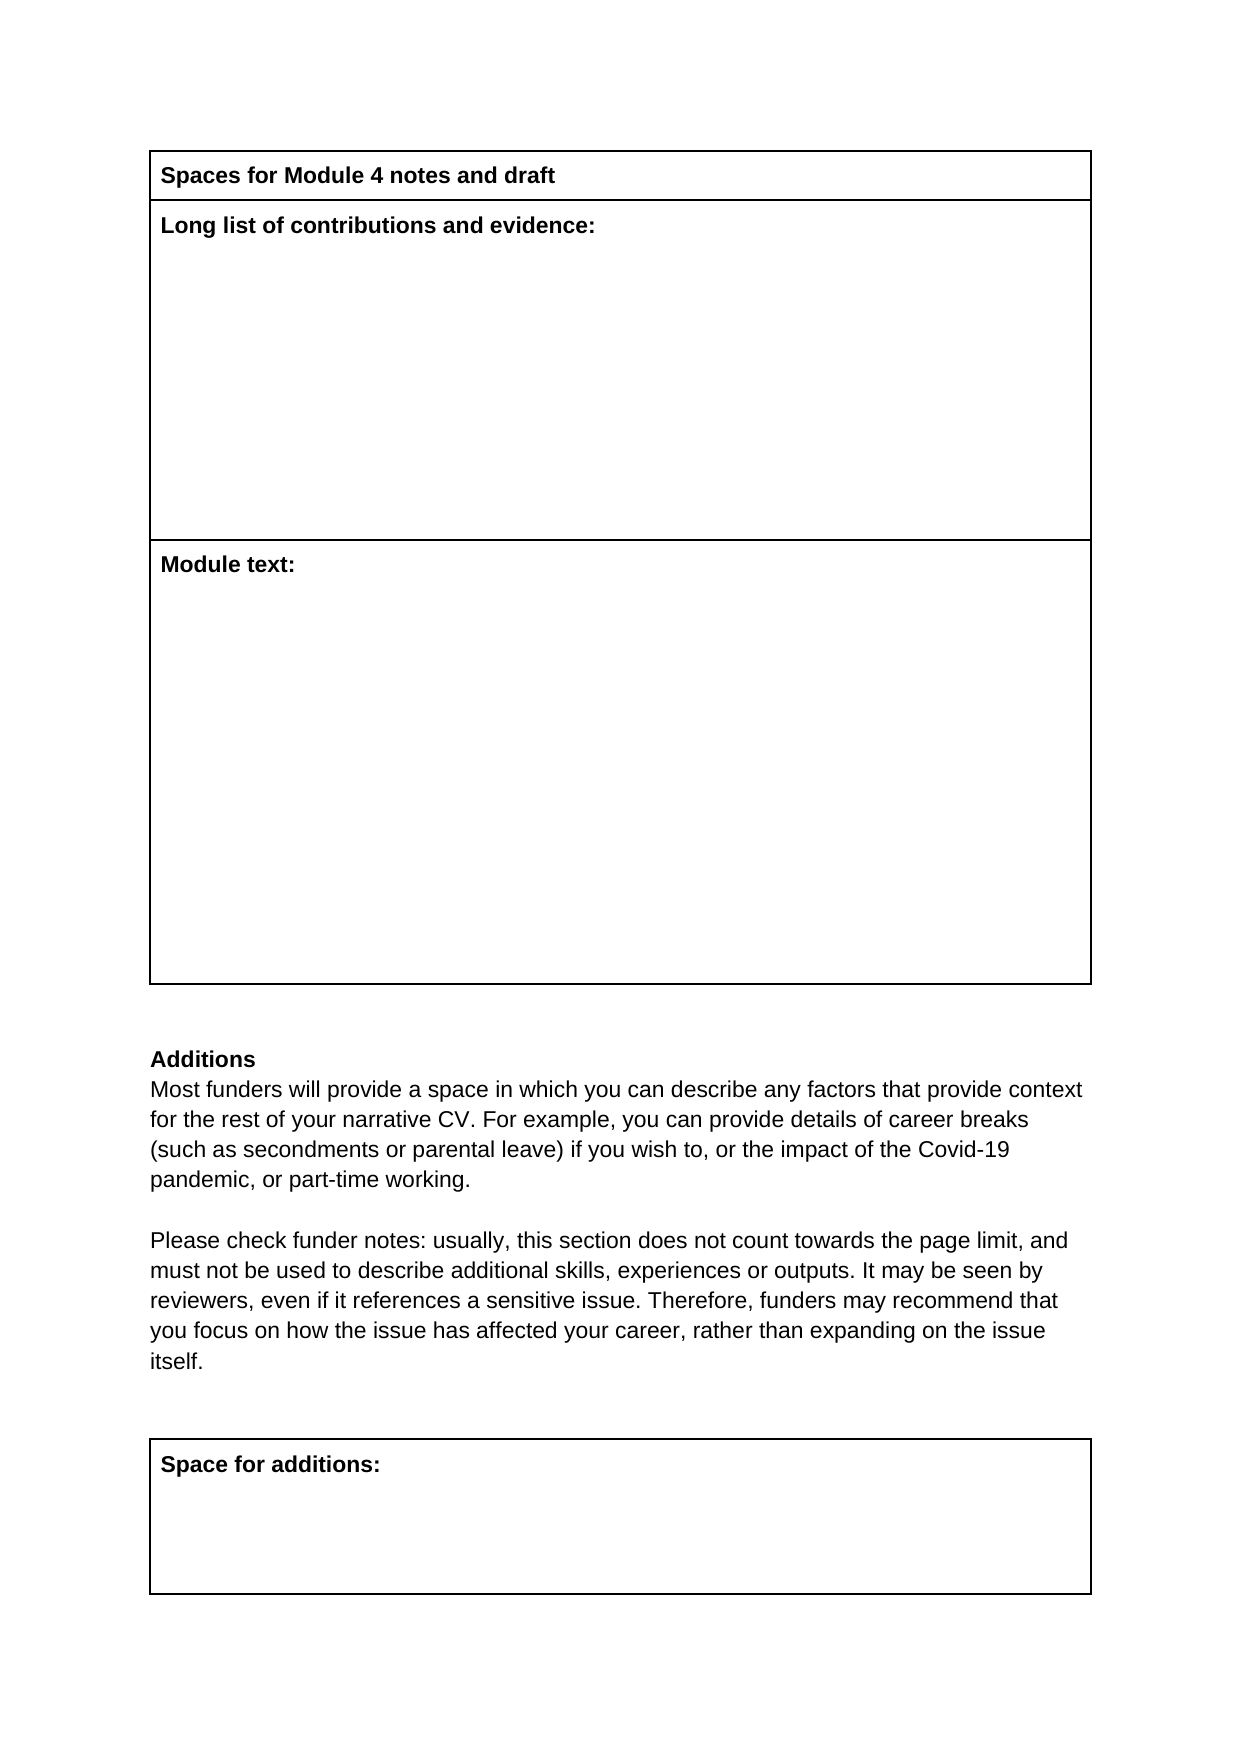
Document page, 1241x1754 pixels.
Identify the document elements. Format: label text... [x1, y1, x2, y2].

text Most funders will provide a space in which you can describe any factors that provide context for the rest of your narrative CV. For example, you can provide details of career breaks (such as secondments or parental leave) if you wish to, or the impact of the Covid-19 pandemic, or part-time working. [150, 1076, 1090, 1193]
text Additions [150, 1046, 1090, 1072]
table_cell Module text: [151, 541, 1090, 983]
table_header Spaces for Module 4 notes and draft [151, 152, 1090, 199]
text Please check funder notes: usually, this section does not count towards the page limit, and must not be used to describe additional skills, experiences or outputs. It may be seen by reviewers, even if it references a sensitive issue. Therefore, funders may recommend that you focus on how the issue has affected your career, rather than expanding on the issue itself. [150, 1227, 1090, 1374]
table_cell Long list of contributions and evidence: [151, 201, 1090, 538]
table_header Space for additions: [151, 1440, 1090, 1593]
